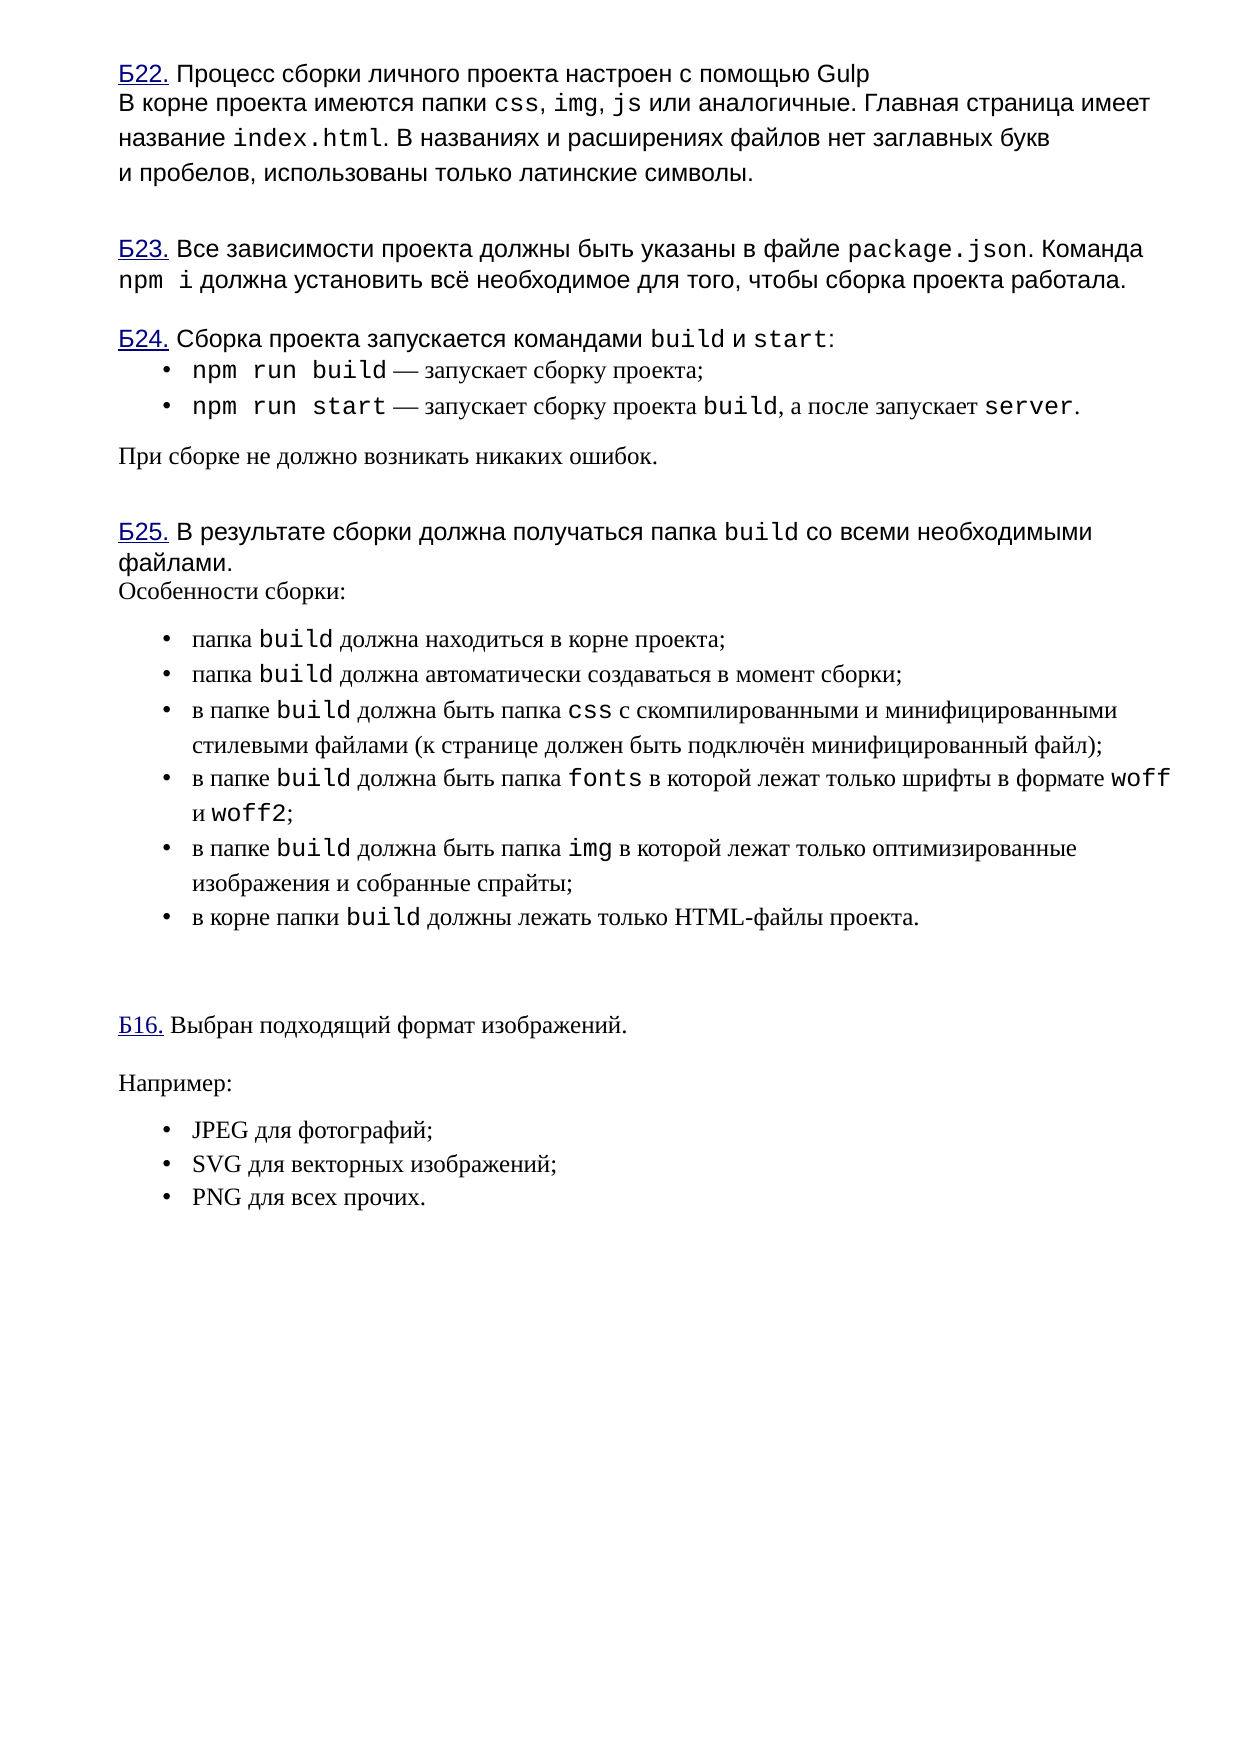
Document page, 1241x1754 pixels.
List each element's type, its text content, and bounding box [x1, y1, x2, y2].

list в папке build должна быть папка css с скомпилированными и минифицированными стилевыми файлами (к странице должен быть подключён минифицированный файл); [162, 695, 1181, 759]
text Например: [118, 1068, 1181, 1097]
text Б23. Все зависимости проекта должны быть указаны в файле package.json. Команда npm i должна установить всё необходимое для того, чтобы сборка проекта работала. [118, 234, 1181, 296]
text В корне проекта имеются папки css, img, js или аналогичные. Главная страница имеет название index.html. В названиях и расширениях файлов нет заглавных букв и пробелов, использованы только латинские символы. [118, 88, 1181, 187]
list в корне папки build должны лежать только HTML-файлы проекта. [162, 902, 1181, 932]
text Б24. Сборка проекта запускается командами build и start: [118, 324, 1181, 355]
text Особенности сборки: [118, 576, 1181, 605]
list JPEG для фотографий; [162, 1116, 1181, 1144]
text Б22. Процесс сборки личного проекта настроен с помощью Gulp [118, 59, 1181, 88]
list в папке build должна быть папка fonts в которой лежат только шрифты в формате woff и woff2; [162, 763, 1181, 829]
list папка build должна находиться в корне проекта; [162, 624, 1181, 655]
list PNG для всех прочих. [162, 1182, 1181, 1210]
list папка build должна автоматически создаваться в момент сборки; [162, 659, 1181, 690]
text Б25. В результате сборки должна получаться папка build со всеми необходимыми файлами. [118, 517, 1181, 576]
text Б16. Выбран подходящий формат изображений. [118, 1010, 1181, 1038]
list npm run build — запускает сборку проекта; [162, 355, 1181, 386]
list npm run start — запускает сборку проекта build, а после запускает server. [162, 391, 1181, 422]
list SVG для векторных изображений; [162, 1149, 1181, 1177]
text При сборке не должно возникать никаких ошибок. [118, 441, 1181, 469]
list в папке build должна быть папка img в которой лежат только оптимизированные изображения и собранные спрайты; [162, 833, 1181, 897]
